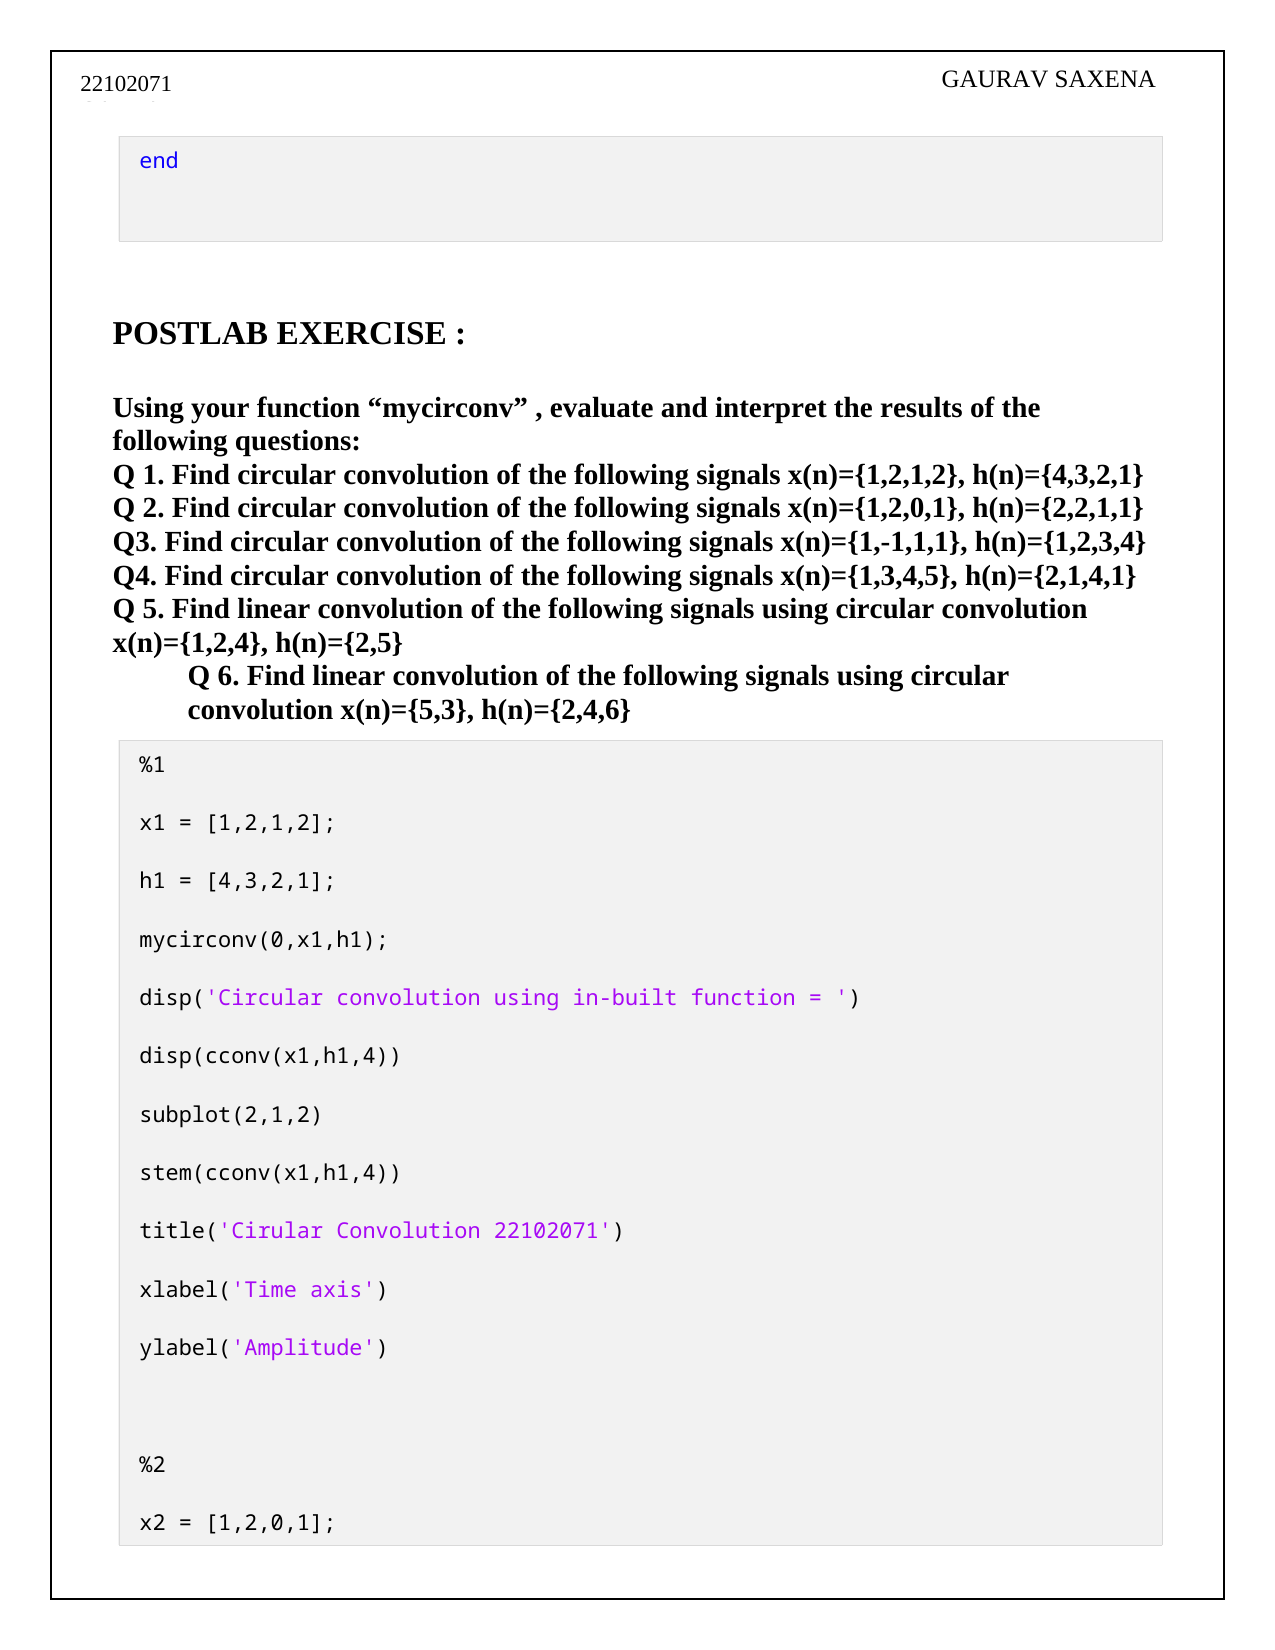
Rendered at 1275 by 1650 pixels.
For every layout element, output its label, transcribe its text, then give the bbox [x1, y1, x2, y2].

text Q3. Find circular convolution of the following signals x(n)={1,-1,1,1}, h(n)={1,2,3,4} [112, 524, 1162, 558]
text subplot(2,1,2) [120, 1090, 1162, 1128]
text disp('Circular convolution using in-built function = ') [120, 973, 1162, 1011]
text Using your function “mycirconv” , evaluate and interpret the results of the following questions: [112, 390, 1162, 457]
text mycirconv(0,x1,h1); [120, 915, 1162, 953]
text ylabel('Amplitude') [120, 1323, 1162, 1361]
text h1 = [4,3,2,1]; [120, 857, 1162, 895]
text title('Cirular Convolution 22102071') [120, 1207, 1162, 1245]
text Q 5. Find linear convolution of the following signals using circular convolution x(n)={1,2,4}, h(n)={2,5} [112, 591, 1162, 658]
text end [120, 137, 1162, 174]
text %2 [120, 1440, 1162, 1478]
text Q 1. Find circular convolution of the following signals x(n)={1,2,1,2}, h(n)={4,3,2,1} [112, 457, 1162, 491]
text disp(cconv(x1,h1,4)) [120, 1032, 1162, 1070]
text x2 = [1,2,0,1]; [120, 1498, 1162, 1545]
text Q4. Find circular convolution of the following signals x(n)={1,3,4,5}, h(n)={2,1,4,1} [112, 558, 1162, 591]
text stem(cconv(x1,h1,4)) [120, 1148, 1162, 1186]
text %1 [120, 741, 1162, 778]
text POSTLAB EXERCISE : [112, 313, 1162, 352]
text Q 2. Find circular convolution of the following signals x(n)={1,2,0,1}, h(n)={2,2,1,1} [112, 491, 1162, 524]
text x1 = [1,2,1,2]; [120, 798, 1162, 836]
list Q 6. Find linear convolution of the following signals using circular convolution x(n)={5,3}, h(n)={2,4,6} [187, 658, 1162, 725]
text xlabel('Time axis') [120, 1265, 1162, 1303]
